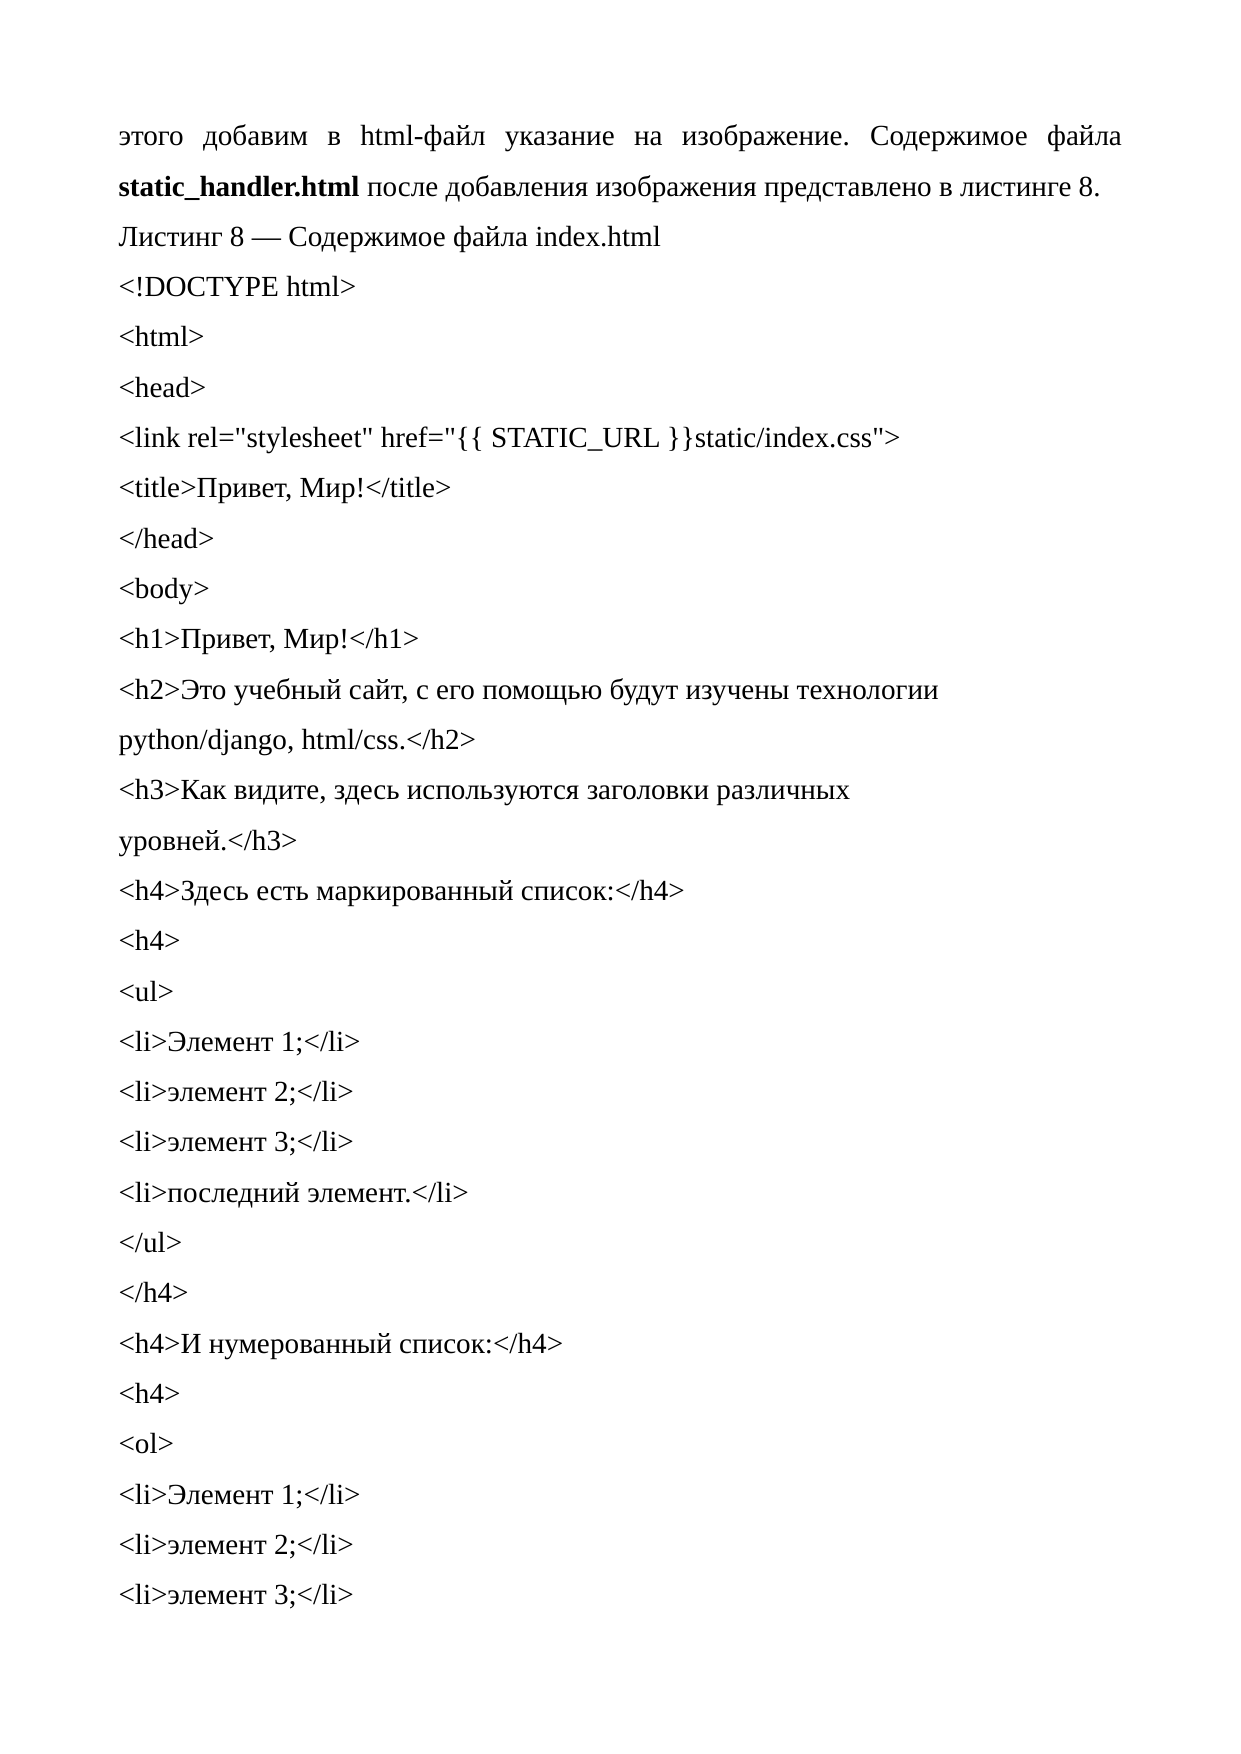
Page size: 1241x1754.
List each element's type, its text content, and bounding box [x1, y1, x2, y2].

text <h2>Это учебный сайт, с его помощью будут изучены технологии [118, 672, 1122, 705]
text </head> [118, 521, 1122, 554]
text </ul> [118, 1225, 1122, 1259]
text <h4>Здесь есть маркированный список:</h4> [118, 873, 1122, 907]
text <h3>Как видите, здесь используются заголовки различных [118, 772, 1122, 806]
text <li>элемент 3;</li> [118, 1124, 1122, 1158]
text <li>элемент 3;</li> [118, 1577, 1122, 1611]
text python/django, html/css.</h2> [118, 722, 1122, 756]
text <li>последний элемент.</li> [118, 1175, 1122, 1208]
text <ol> [118, 1426, 1122, 1460]
text этого добавим в html-файл указание на изображение. Содержимое файла static_handler.html после добавления изображения представлено в листинге 8. [118, 118, 1122, 202]
text <h4>И нумерованный список:</h4> [118, 1326, 1122, 1359]
text <head> [118, 370, 1122, 403]
text <h4> [118, 1376, 1122, 1410]
text <html> [118, 319, 1122, 353]
text <!DOCTYPE html> [118, 269, 1122, 303]
text <li>Элемент 1;</li> [118, 1024, 1122, 1057]
text <link rel="stylesheet" href="{{ STATIC_URL }}static/index.css"> [118, 420, 1122, 454]
text <li>Элемент 1;</li> [118, 1477, 1122, 1510]
text <li>элемент 2;</li> [118, 1074, 1122, 1108]
text <h4> [118, 923, 1122, 957]
text <title>Привет, Мир!</title> [118, 471, 1122, 504]
text <body> [118, 571, 1122, 605]
text уровней.</h3> [118, 823, 1122, 856]
text <li>элемент 2;</li> [118, 1527, 1122, 1561]
text <ul> [118, 974, 1122, 1007]
text </h4> [118, 1276, 1122, 1309]
text <h1>Привет, Мир!</h1> [118, 621, 1122, 655]
text Листинг 8 — Содержимое файла index.html [118, 219, 1122, 252]
